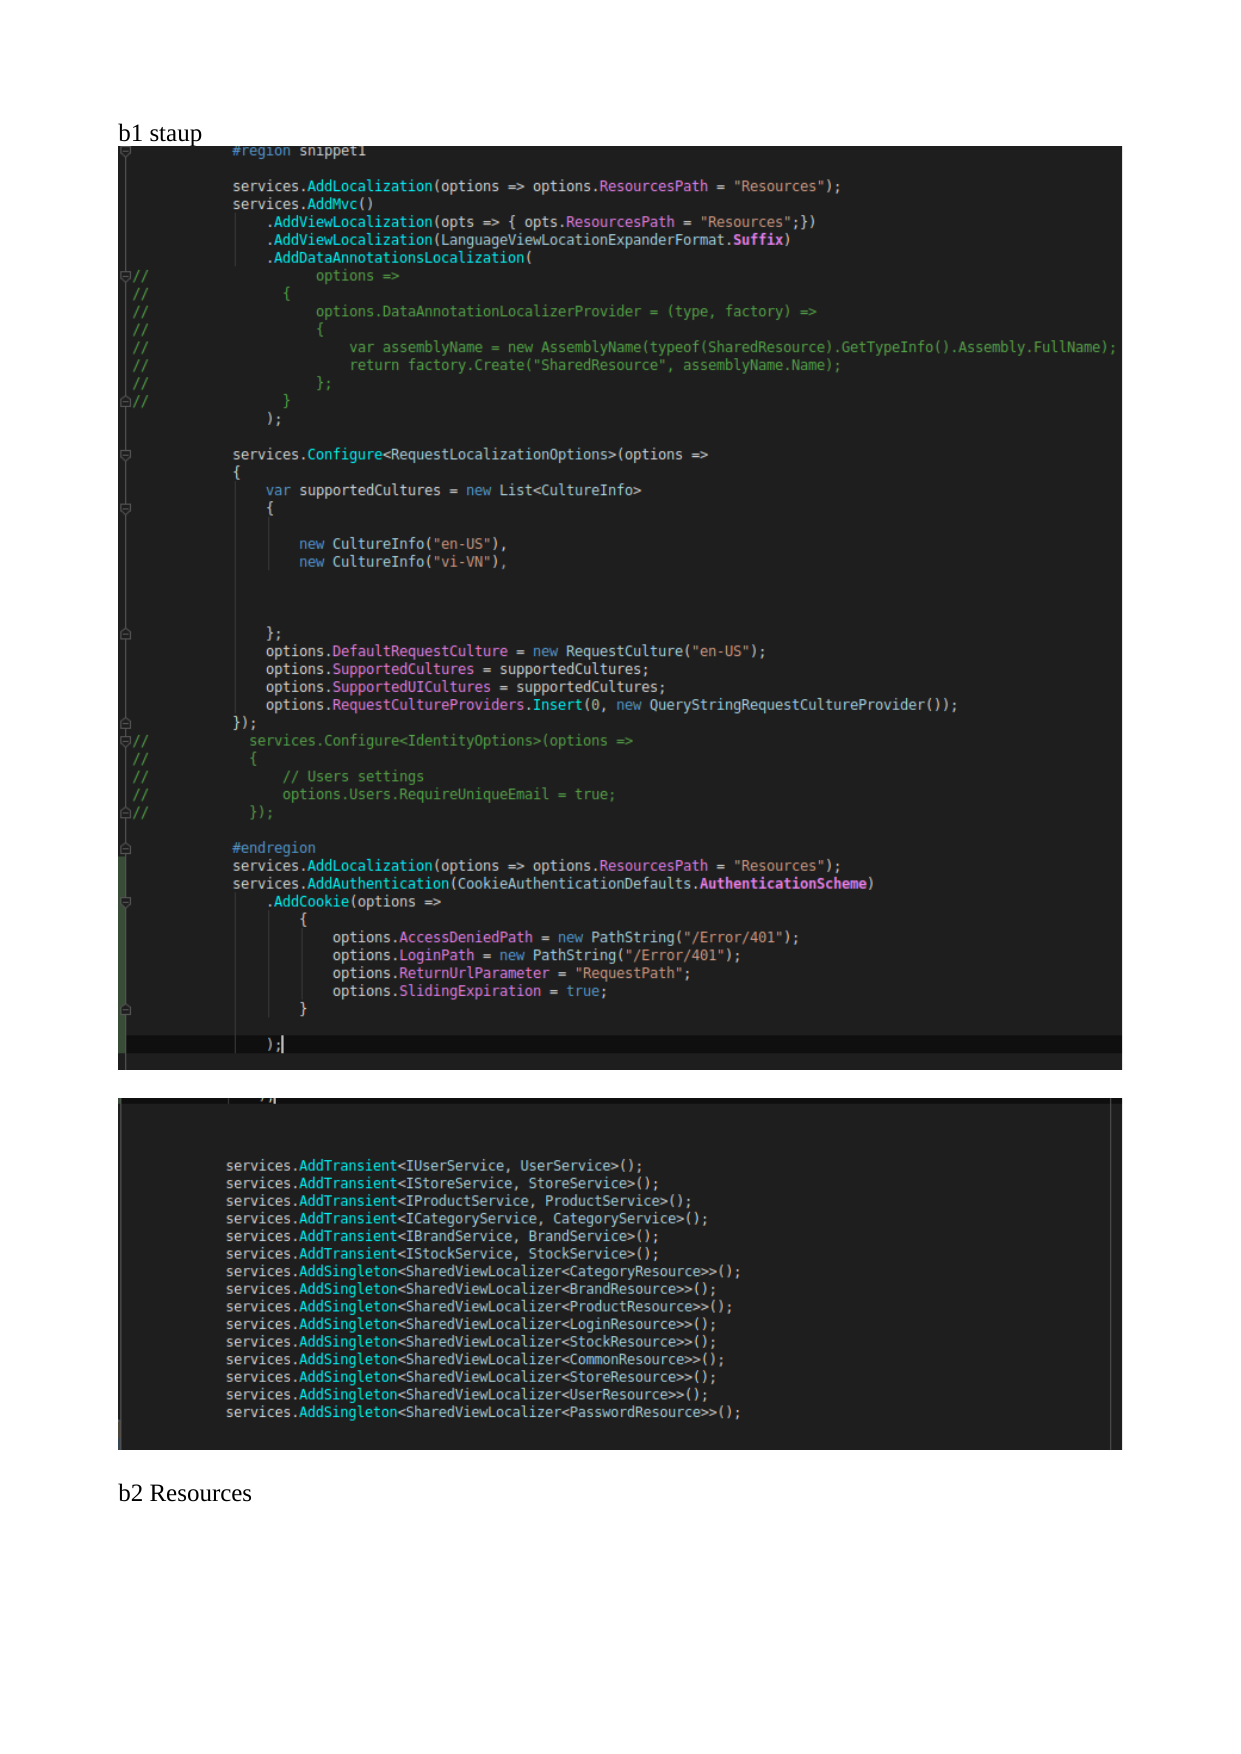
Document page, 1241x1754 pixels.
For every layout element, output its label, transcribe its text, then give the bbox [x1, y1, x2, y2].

picture [118, 1098, 1123, 1450]
picture [118, 146, 1123, 1070]
text b2 Resources [118, 1478, 1122, 1507]
text b1 staup [118, 118, 1122, 146]
